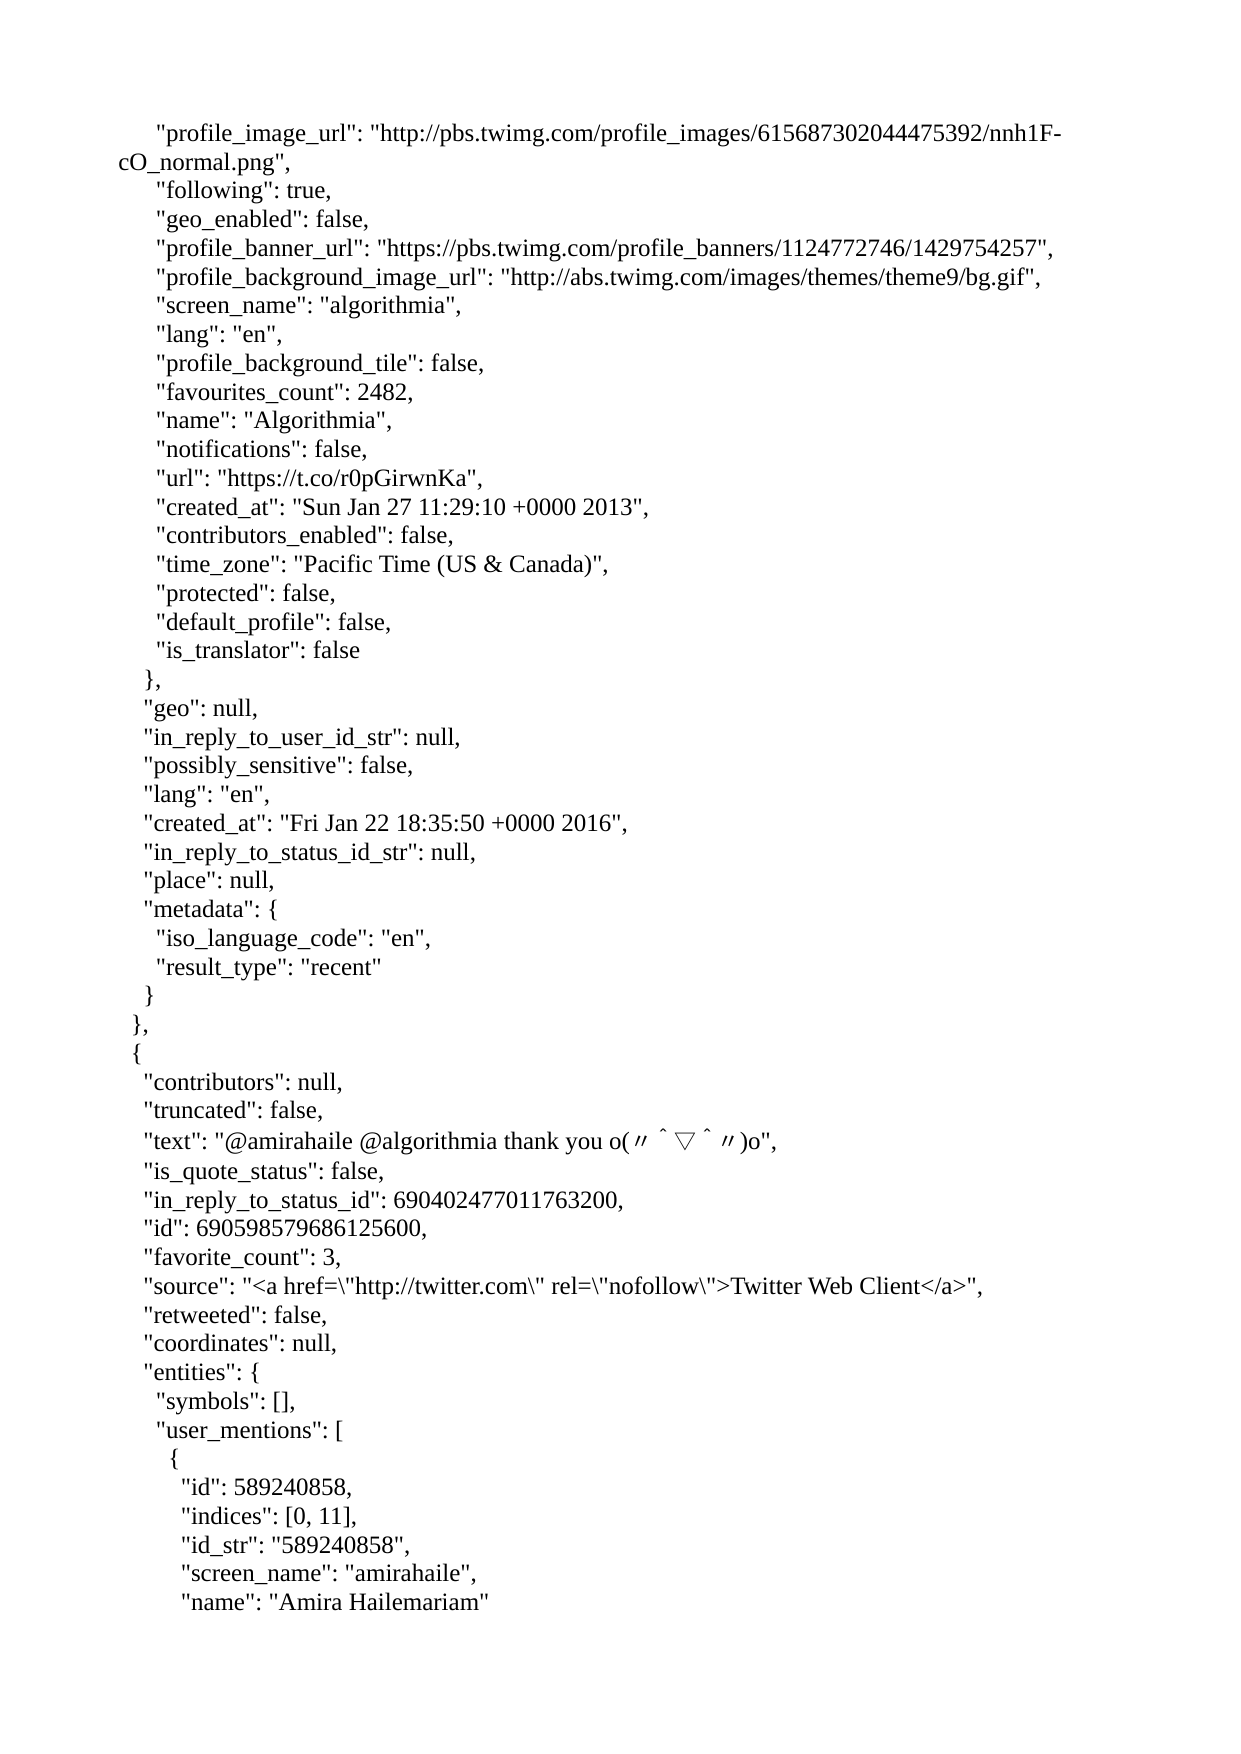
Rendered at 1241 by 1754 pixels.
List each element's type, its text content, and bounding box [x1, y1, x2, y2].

text { [118, 1038, 1122, 1067]
text "created_at": "Sun Jan 27 11:29:10 +0000 2013", [118, 492, 1122, 521]
text "default_profile": false, [118, 607, 1122, 636]
text "lang": "en", [118, 779, 1122, 808]
text "id_str": "589240858", [118, 1530, 1122, 1558]
text "source": "<a href=\"http://twitter.com\" rel=\"nofollow\">Twitter Web Client</a>", [118, 1271, 1122, 1300]
text "place": null, [118, 866, 1122, 894]
text "contributors_enabled": false, [118, 521, 1122, 549]
text "name": "Amira Hailemariam" [118, 1587, 1122, 1616]
text "screen_name": "amirahaile", [118, 1558, 1122, 1587]
text "metadata": { [118, 894, 1122, 923]
text "result_type": "recent" [118, 952, 1122, 981]
text "protected": false, [118, 578, 1122, 607]
text } [118, 981, 1122, 1009]
text "geo": null, [118, 693, 1122, 722]
text "is_translator": false [118, 636, 1122, 664]
text "retweeted": false, [118, 1300, 1122, 1328]
text "profile_banner_url": "https://pbs.twimg.com/profile_banners/1124772746/1429754257", [118, 233, 1122, 262]
text "following": true, [118, 176, 1122, 204]
text "id": 589240858, [118, 1472, 1122, 1501]
text "favorite_count": 3, [118, 1242, 1122, 1271]
text "iso_language_code": "en", [118, 923, 1122, 952]
text "entities": { [118, 1357, 1122, 1386]
text "id": 690598579686125600, [118, 1213, 1122, 1242]
text "symbols": [], [118, 1386, 1122, 1415]
text "profile_image_url": "http://pbs.twimg.com/profile_images/615687302044475392/nnh1F-cO_normal.png", [118, 118, 1122, 176]
text "created_at": "Fri Jan 22 18:35:50 +0000 2016", [118, 808, 1122, 837]
text "possibly_sensitive": false, [118, 751, 1122, 779]
text "in_reply_to_user_id_str": null, [118, 722, 1122, 751]
text "in_reply_to_status_id_str": null, [118, 837, 1122, 866]
text "text": "@amirahaile @algorithmia thank you o(〃＾▽＾〃)o", [118, 1124, 1122, 1156]
text "notifications": false, [118, 434, 1122, 463]
text "in_reply_to_status_id": 690402477011763200, [118, 1185, 1122, 1213]
text "truncated": false, [118, 1096, 1122, 1124]
text }, [118, 1009, 1122, 1038]
text "profile_background_tile": false, [118, 348, 1122, 377]
text { [118, 1443, 1122, 1472]
text "indices": [0, 11], [118, 1501, 1122, 1530]
text "screen_name": "algorithmia", [118, 291, 1122, 319]
text "url": "https://t.co/r0pGirwnKa", [118, 463, 1122, 492]
text "contributors": null, [118, 1067, 1122, 1096]
text "profile_background_image_url": "http://abs.twimg.com/images/themes/theme9/bg.gif", [118, 262, 1122, 291]
text "favourites_count": 2482, [118, 377, 1122, 406]
text "user_mentions": [ [118, 1415, 1122, 1443]
text "coordinates": null, [118, 1328, 1122, 1357]
text "geo_enabled": false, [118, 204, 1122, 233]
text "time_zone": "Pacific Time (US & Canada)", [118, 549, 1122, 578]
text }, [118, 664, 1122, 693]
text "lang": "en", [118, 319, 1122, 348]
text "name": "Algorithmia", [118, 406, 1122, 434]
text "is_quote_status": false, [118, 1156, 1122, 1185]
